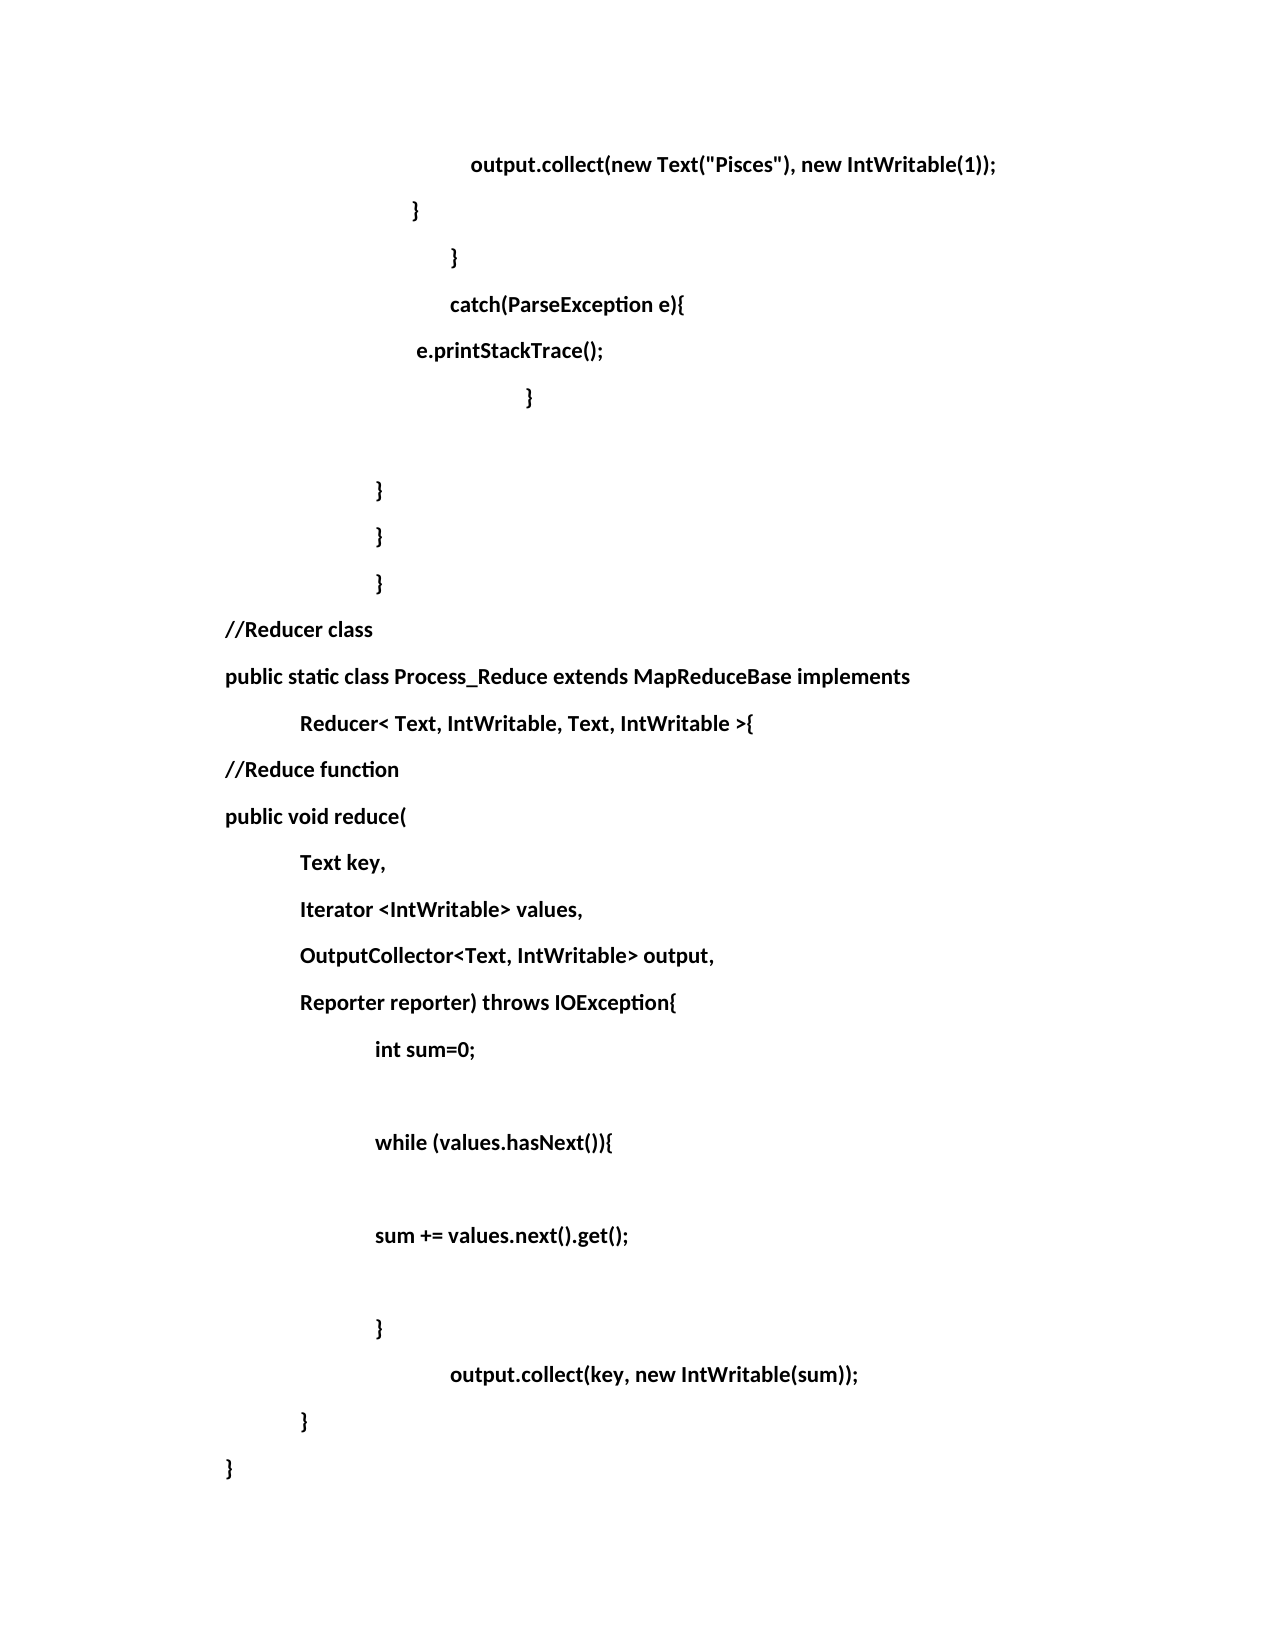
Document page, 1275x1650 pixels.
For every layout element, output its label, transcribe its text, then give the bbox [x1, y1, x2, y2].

text } [150, 1314, 1125, 1342]
text } [150, 243, 1125, 271]
text OutputCollector<Text, IntWritable> output, [150, 942, 1125, 969]
text public void reduce( [150, 802, 1125, 830]
text while (values.hasNext()){ [150, 1128, 1125, 1156]
text } [150, 197, 1125, 224]
text sum += values.next().get(); [150, 1221, 1125, 1249]
text //Reducer class [150, 616, 1125, 644]
text int sum=0; [150, 1035, 1125, 1063]
text output.collect(new Text("Pisces"), new IntWritable(1)); [150, 150, 1125, 178]
text } [150, 476, 1125, 504]
text //Reduce function [150, 755, 1125, 783]
text Iterator <IntWritable> values, [150, 895, 1125, 923]
text Reducer< Text, IntWritable, Text, IntWritable >{ [150, 709, 1125, 737]
text Reporter reporter) throws IOException{ [150, 988, 1125, 1016]
text public static class Process_Reduce extends MapReduceBase implements [150, 662, 1125, 690]
text } [150, 569, 1125, 597]
text Text key, [150, 848, 1125, 876]
text e.printStackTrace(); [150, 336, 1125, 364]
text } [150, 383, 1125, 411]
text } [150, 1407, 1125, 1435]
text } [150, 522, 1125, 551]
text output.collect(key, new IntWritable(sum)); [150, 1361, 1125, 1389]
text } [150, 1454, 1125, 1482]
text catch(ParseException e){ [150, 290, 1125, 318]
